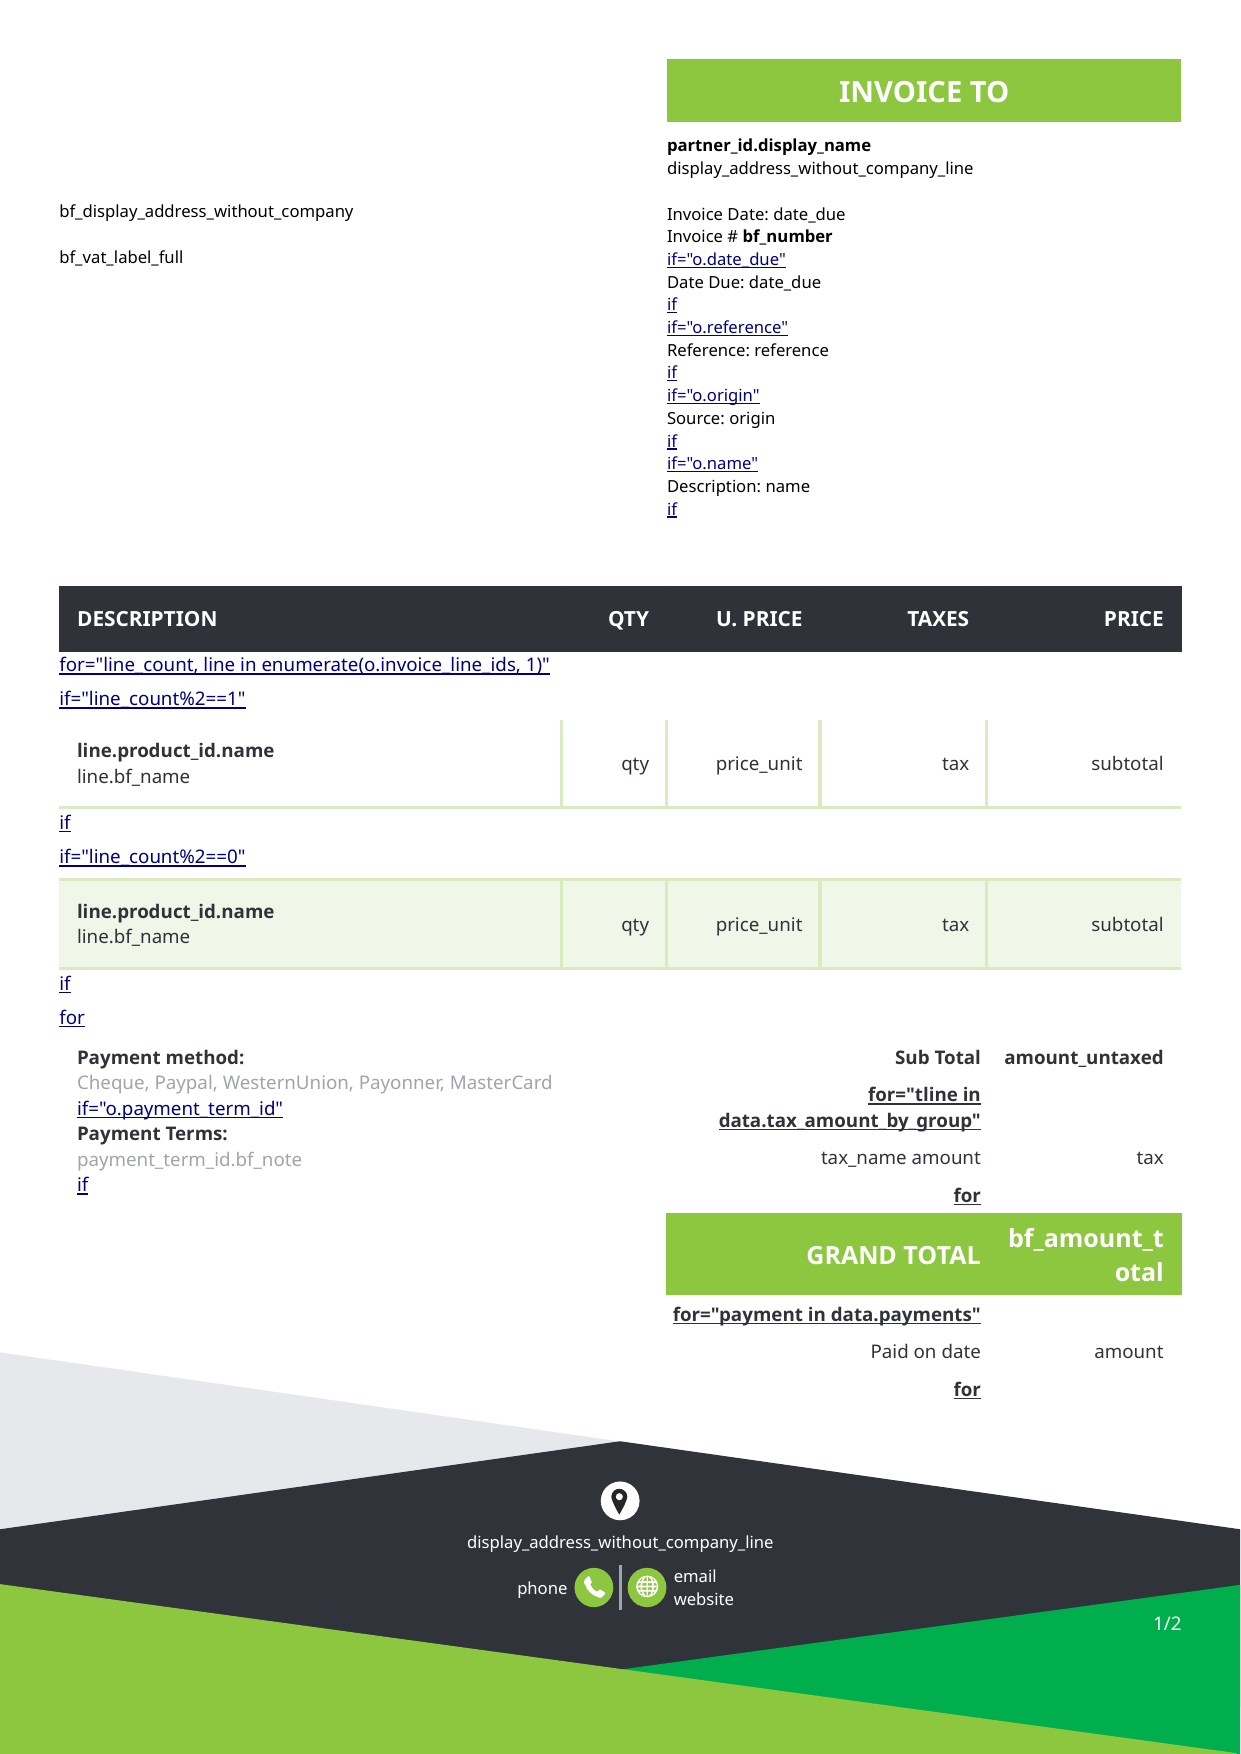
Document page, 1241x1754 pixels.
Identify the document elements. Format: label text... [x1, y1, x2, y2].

table_cell for [59, 1004, 561, 1038]
table_cell [987, 970, 1181, 1004]
table_cell qty [563, 881, 665, 967]
table_cell [666, 809, 820, 843]
table_header U. PRICE [667, 587, 819, 651]
table_cell [820, 843, 987, 877]
table_cell [987, 1295, 1181, 1333]
table_cell [820, 1004, 987, 1038]
table_cell Payment method: Cheque, Paypal, WesternUnion, Payonner, MasterCard if="o.payment_term_id" Payment Terms: payment_term_id.bf_note if [59, 1038, 666, 1408]
table_cell [820, 652, 987, 686]
table_cell if [59, 970, 561, 1004]
table_cell price_unit [668, 881, 818, 967]
table_cell for="payment in data.payments" [666, 1295, 987, 1333]
table_cell bf_amount_total [987, 1214, 1181, 1294]
table_cell [561, 809, 666, 843]
table_cell subtotal [988, 720, 1181, 806]
table_cell line.product_id.name line.bf_name [59, 881, 560, 967]
table_cell GRAND TOTAL [667, 1214, 986, 1294]
table_cell if="line_count%2==0" [59, 843, 561, 877]
table_cell for="tline in data.tax_amount_by_group" [666, 1076, 987, 1138]
table_cell Paid on date [666, 1333, 987, 1370]
table_cell [820, 970, 987, 1004]
table_header TAXES [821, 587, 986, 651]
table_cell tax [987, 1139, 1181, 1176]
table_cell tax [822, 720, 985, 806]
table_cell if="line_count%2==1" [59, 686, 561, 720]
table_cell Sub Total [666, 1038, 987, 1076]
table_cell amount [987, 1333, 1181, 1370]
table_cell [987, 686, 1181, 720]
table_cell [987, 1370, 1181, 1408]
table_cell if [59, 809, 561, 843]
table_cell [561, 970, 666, 1004]
table_cell [561, 652, 666, 686]
table_cell [820, 809, 987, 843]
table_header QTY [562, 587, 666, 651]
table_cell tax_name amount [666, 1139, 987, 1176]
table_header PRICE [987, 587, 1181, 651]
table_cell [987, 1076, 1181, 1138]
table_cell [987, 1004, 1181, 1038]
table_cell subtotal [988, 881, 1181, 967]
table_cell tax [822, 881, 985, 967]
table_cell qty [563, 720, 665, 806]
table_cell for [666, 1370, 987, 1408]
table_cell [987, 809, 1181, 843]
table_cell [561, 1004, 666, 1038]
table_cell [987, 1176, 1181, 1213]
table_cell [820, 686, 987, 720]
table_cell line.product_id.name line.bf_name [59, 720, 560, 806]
table_cell price_unit [668, 720, 818, 806]
table_cell [666, 686, 820, 720]
table_cell [666, 1004, 820, 1038]
table_cell [987, 652, 1181, 686]
table_cell [666, 843, 820, 877]
table_cell [561, 686, 666, 720]
table_cell for="line_count, line in enumerate(o.invoice_line_ids, 1)" [59, 652, 561, 686]
table_cell for [666, 1176, 987, 1213]
table_cell [666, 652, 820, 686]
table_cell [987, 843, 1181, 877]
table_cell amount_untaxed [987, 1038, 1181, 1076]
table_cell [561, 843, 666, 877]
table_header DESCRIPTION [60, 587, 561, 651]
table_cell [666, 970, 820, 1004]
